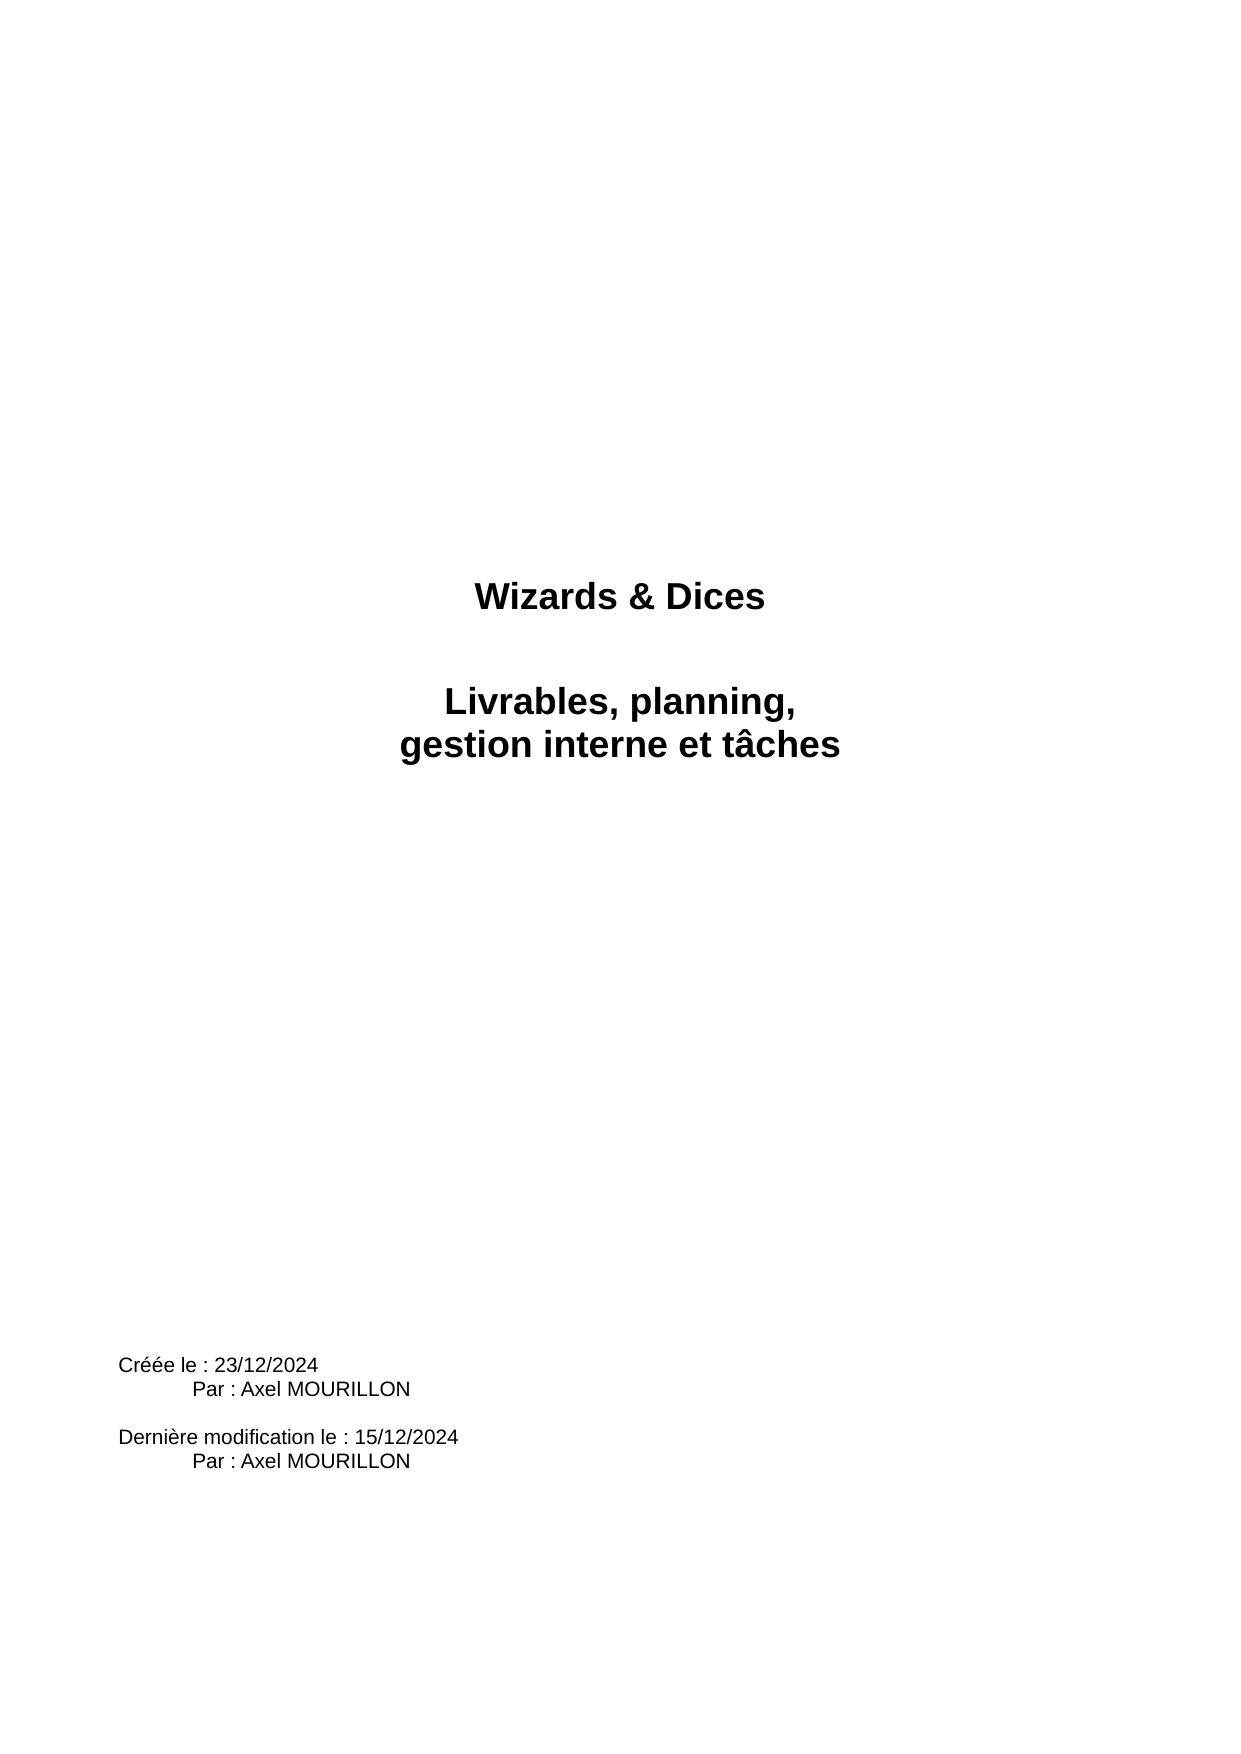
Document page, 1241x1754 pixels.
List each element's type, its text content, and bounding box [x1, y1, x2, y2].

text Par : Axel MOURILLON [118, 1377, 1122, 1401]
title Wizards & Dices [118, 574, 1122, 617]
text Dernière modification le : 15/12/2024 [118, 1424, 1122, 1448]
text Par : Axel MOURILLON [118, 1448, 1122, 1472]
title Livrables, planning, gestion interne et tâches [118, 679, 1122, 765]
text Créée le : 23/12/2024 [118, 1353, 1122, 1377]
